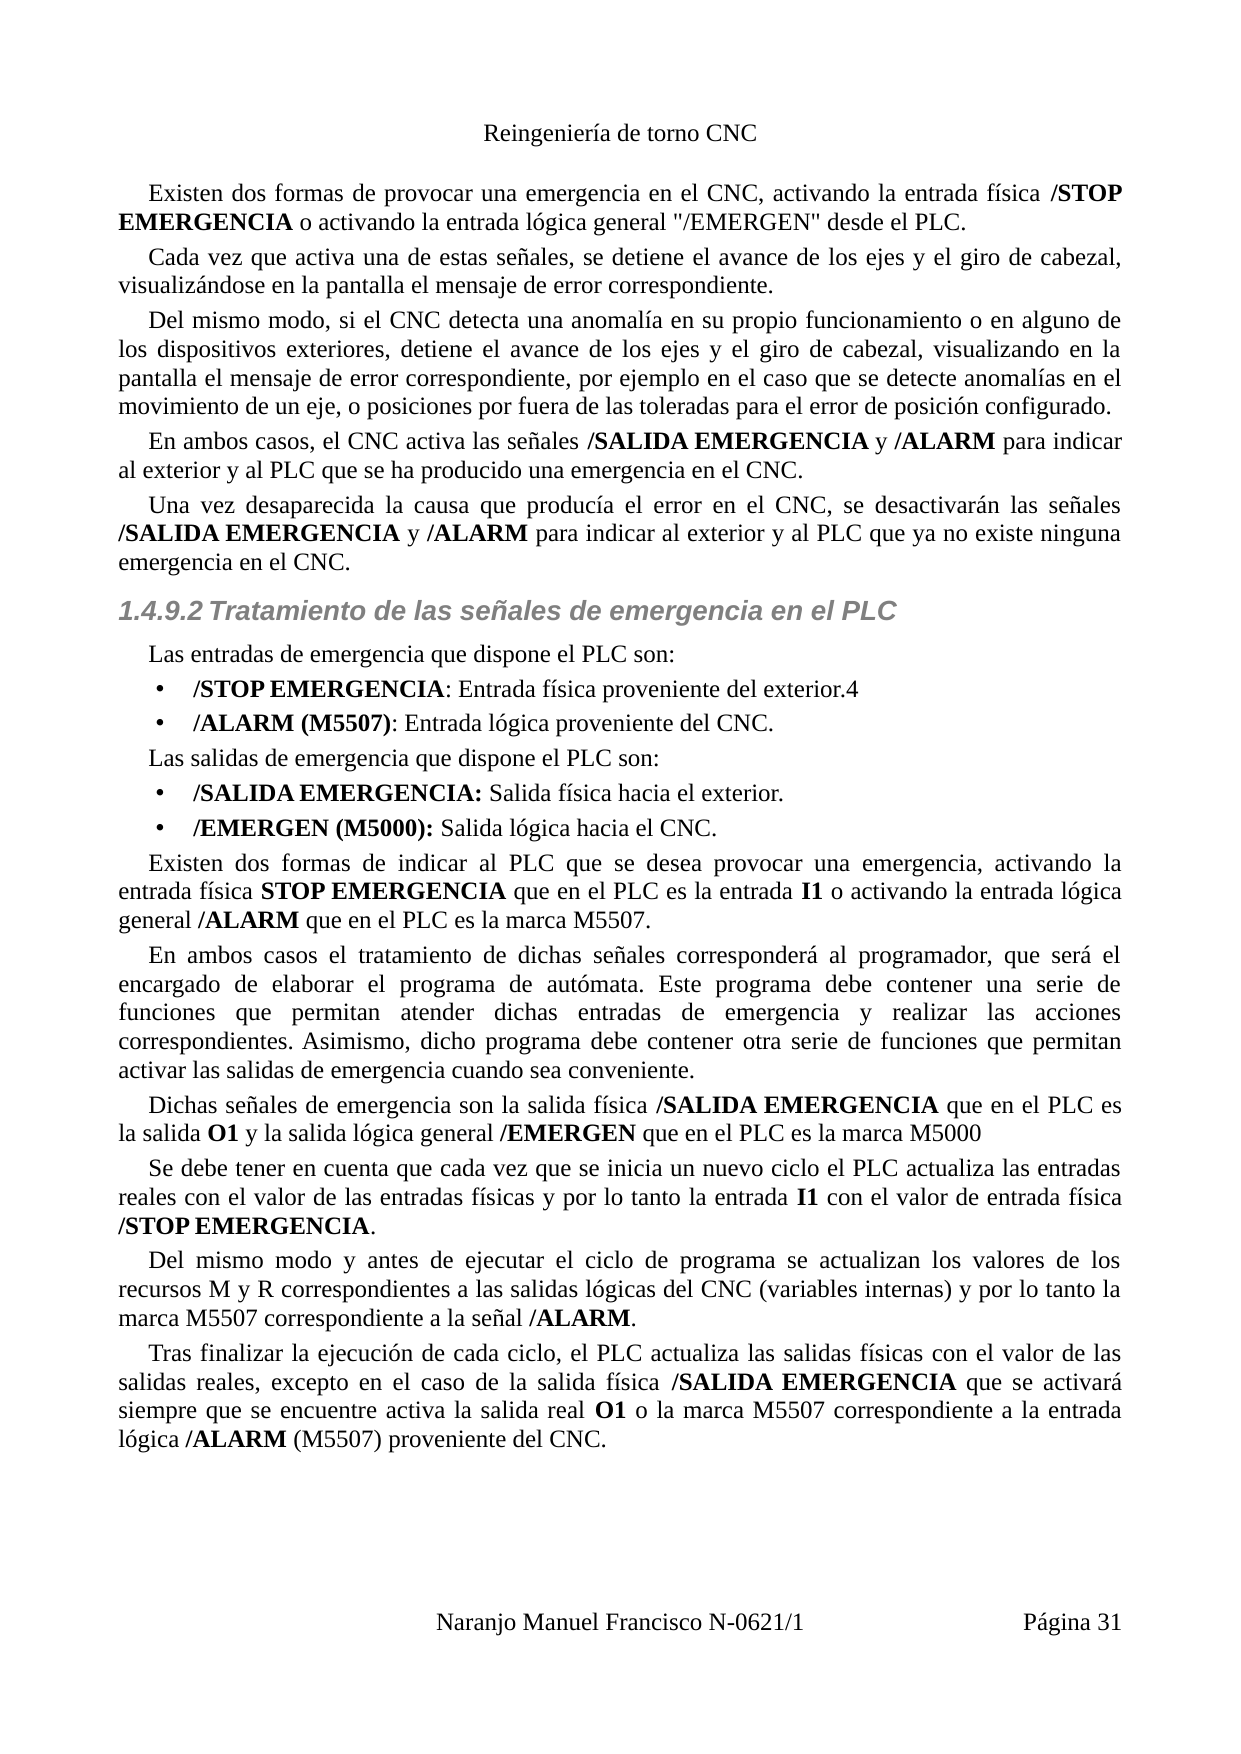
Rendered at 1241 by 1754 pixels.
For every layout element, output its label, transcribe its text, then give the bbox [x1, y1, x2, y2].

list /SALIDA EMERGENCIA: Salida física hacia el exterior. [156, 778, 1122, 807]
text En ambos casos, el CNC activa las señales /SALIDA EMERGENCIA y /ALARM para indicar al exterior y al PLC que se ha producido una emergencia en el CNC. [118, 426, 1122, 484]
text Se debe tener en cuenta que cada vez que se inicia un nuevo ciclo el PLC actualiza las entradas reales con el valor de las entradas físicas y por lo tanto la entrada I1 con el valor de entrada física /STOP EMERGENCIA. [118, 1153, 1122, 1239]
text Una vez desaparecida la causa que producía el error en el CNC, se desactivarán las señales /SALIDA EMERGENCIA y /ALARM para indicar al exterior y al PLC que ya no existe ninguna emergencia en el CNC. [118, 490, 1122, 576]
text Del mismo modo y antes de ejecutar el ciclo de programa se actualizan los valores de los recursos M y R correspondientes a las salidas lógicas del CNC (variables internas) y por lo tanto la marca M5507 correspondiente a la señal /ALARM. [118, 1246, 1122, 1332]
subtitle Tratamiento de las señales de emergencia en el PLC [118, 594, 1122, 626]
text Del mismo modo, si el CNC detecta una anomalía en su propio funcionamiento o en alguno de los dispositivos exteriores, detiene el avance de los ejes y el giro de cabezal, visualizando en la pantalla el mensaje de error correspondiente, por ejemplo en el caso que se detecte anomalías en el movimiento de un eje, o posiciones por fuera de las toleradas para el error de posición configurado. [118, 305, 1122, 420]
text Tras finalizar la ejecución de cada ciclo, el PLC actualiza las salidas físicas con el valor de las salidas reales, excepto en el caso de la salida física /SALIDA EMERGENCIA que se activará siempre que se encuentre activa la salida real O1 o la marca M5507 correspondiente a la entrada lógica /ALARM (M5507) proveniente del CNC. [118, 1338, 1122, 1453]
list /ALARM (M5507): Entrada lógica proveniente del CNC. [156, 708, 1122, 737]
text Las entradas de emergencia que dispone el PLC son: [118, 639, 1122, 668]
list /STOP EMERGENCIA: Entrada física proveniente del exterior.4 [156, 674, 1122, 702]
text Cada vez que activa una de estas señales, se detiene el avance de los ejes y el giro de cabezal, visualizándose en la pantalla el mensaje de error correspondiente. [118, 242, 1122, 299]
text En ambos casos el tratamiento de dichas señales corresponderá al programador, que será el encargado de elaborar el programa de autómata. Este programa debe contener una serie de funciones que permitan atender dichas entradas de emergencia y realizar las acciones correspondientes. Asimismo, dicho programa debe contener otra serie de funciones que permitan activar las salidas de emergencia cuando sea conveniente. [118, 940, 1122, 1084]
text Dichas señales de emergencia son la salida física /SALIDA EMERGENCIA que en el PLC es la salida O1 y la salida lógica general /EMERGEN que en el PLC es la marca M5000 [118, 1090, 1122, 1147]
text Las salidas de emergencia que dispone el PLC son: [118, 743, 1122, 772]
list /EMERGEN (M5000): Salida lógica hacia el CNC. [156, 813, 1122, 842]
text Existen dos formas de indicar al PLC que se desea provocar una emergencia, activando la entrada física STOP EMERGENCIA que en el PLC es la entrada I1 o activando la entrada lógica general /ALARM que en el PLC es la marca M5507. [118, 848, 1122, 934]
text Existen dos formas de provocar una emergencia en el CNC, activando la entrada física /STOP EMERGENCIA o activando la entrada lógica general "/EMERGEN" desde el PLC. [118, 178, 1122, 236]
